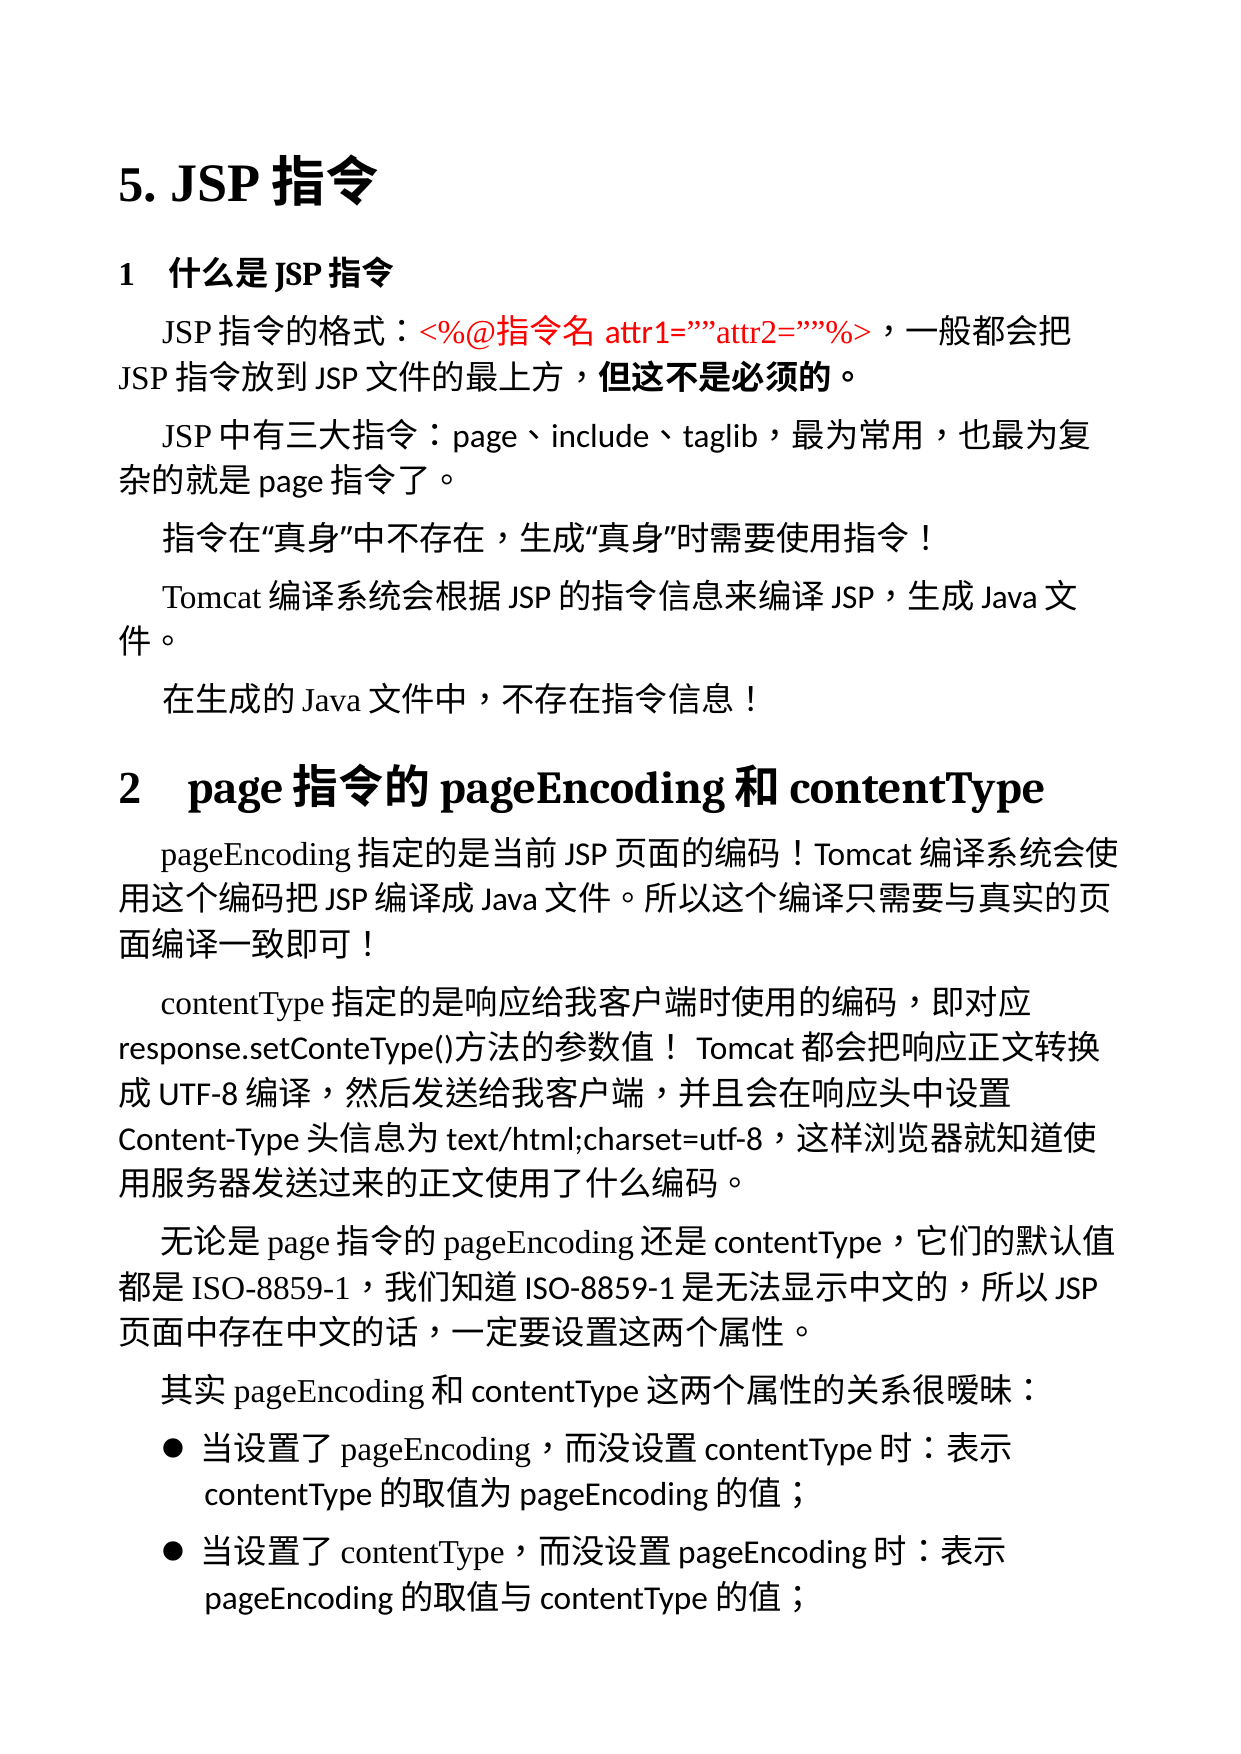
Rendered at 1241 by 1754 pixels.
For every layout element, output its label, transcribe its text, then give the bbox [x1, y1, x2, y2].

text Tomcat编译系统会根据JSP的指令信息来编译JSP，生成Java文件。 [118, 573, 1122, 663]
text 指令在“真身”中不存在，生成“真身”时需要使用指令！ [118, 515, 1122, 560]
text pageEncoding指定的是当前JSP页面的编码！Tomcat编译系统会使用这个编码把JSP编译成Java文件。所以这个编译只需要与真实的页面编译一致即可！ [118, 830, 1122, 966]
text l当设置了contentType，而没设置pageEncoding时：表示pageEncoding的取值与contentType的值； [160, 1528, 1122, 1619]
subtitle 5. JSP指令 [118, 143, 1122, 217]
text JSP指令的格式：<%@指令名 attr1=””attr2=””%>，一般都会把JSP指令放到JSP文件的最上方，但这不是必须的。 [118, 308, 1122, 399]
subtitle 1 什么是JSP指令 [118, 250, 1122, 296]
text l当设置了pageEncoding，而没设置contentType时：表示contentType的取值为pageEncoding的值； [160, 1425, 1122, 1516]
text 在生成的Java文件中，不存在指令信息！ [118, 676, 1122, 721]
text 无论是page指令的pageEncoding还是contentType，它们的默认值都是ISO-8859-1，我们知道ISO-8859-1是无法显示中文的，所以JSP页面中存在中文的话，一定要设置这两个属性。 [118, 1218, 1122, 1354]
text JSP中有三大指令：page、include、taglib，最为常用，也最为复杂的就是page指令了。 [118, 411, 1122, 502]
text 其实pageEncoding和contentType这两个属性的关系很暧昧： [118, 1367, 1122, 1412]
text contentType指定的是响应给我客户端时使用的编码，即对应response.setConteType()方法的参数值！ Tomcat都会把响应正文转换成UTF-8编译，然后发送给我客户端，并且会在响应头中设置Content-Type头信息为text/html;charset=utf-8，这样浏览器就知道使用服务器发送过来的正文使用了什么编码。 [118, 978, 1122, 1206]
subtitle 2 page指令的pageEncoding和contentType [118, 755, 1122, 817]
